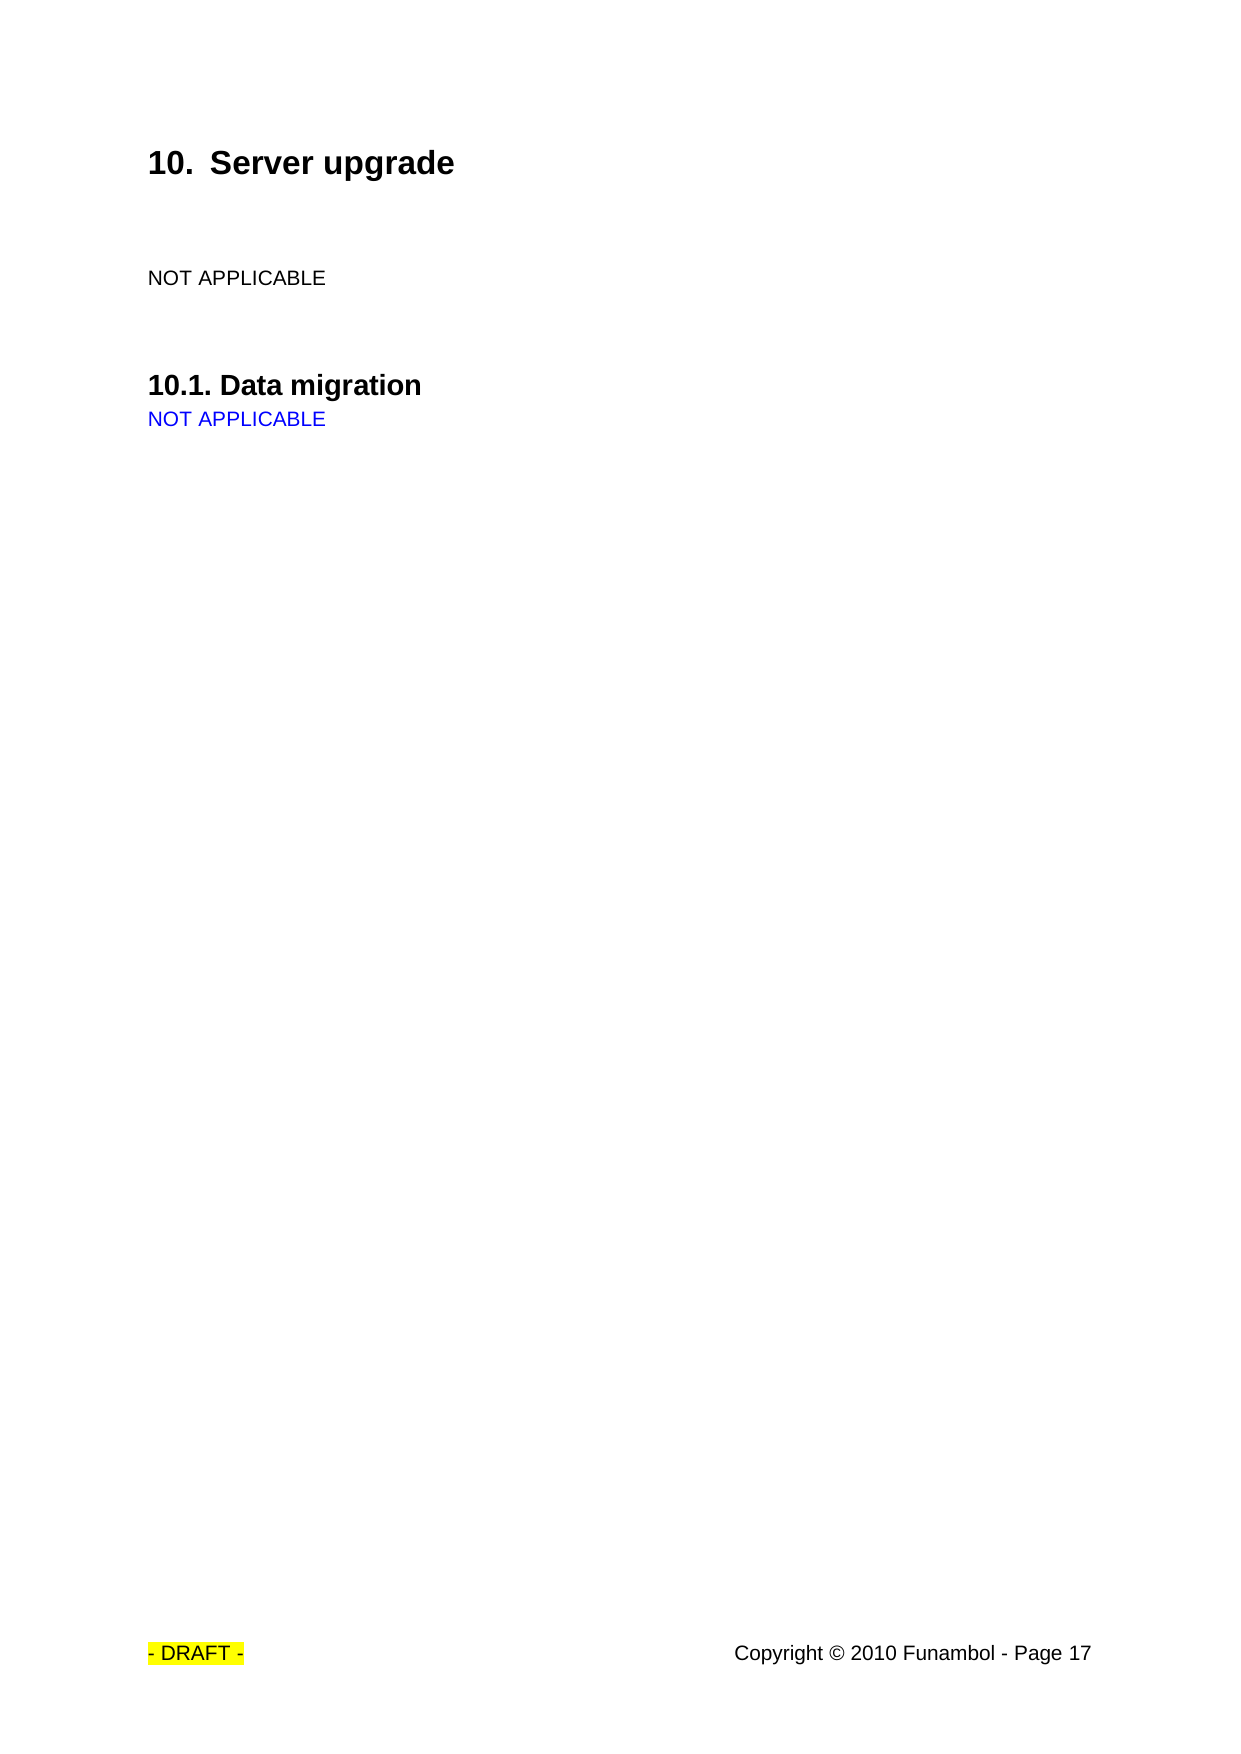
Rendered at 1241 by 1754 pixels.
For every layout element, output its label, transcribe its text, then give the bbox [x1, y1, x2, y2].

subtitle Server upgrade [148, 144, 1093, 181]
subtitle Data migration [148, 369, 1093, 401]
text NOT APPLICABLE [148, 267, 1093, 290]
text NOT APPLICABLE [148, 407, 1093, 431]
